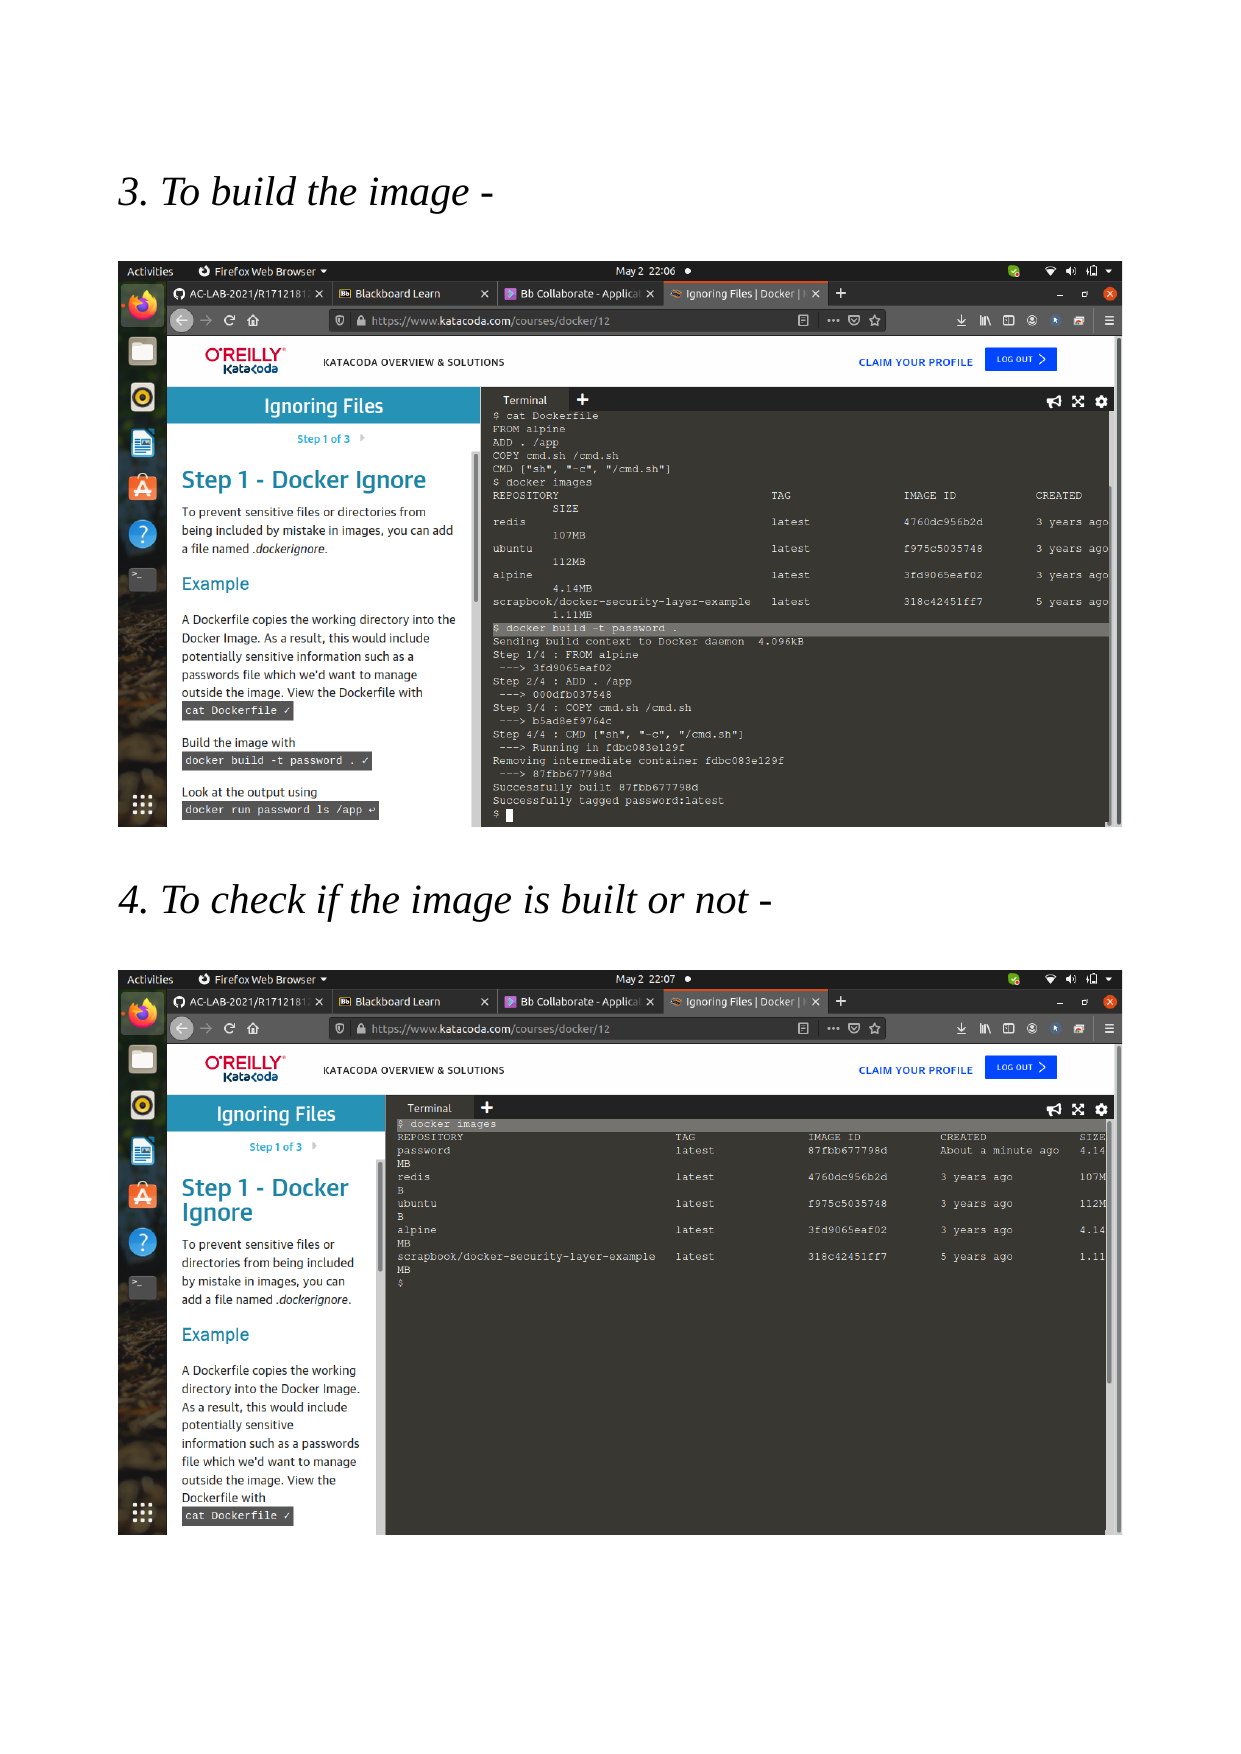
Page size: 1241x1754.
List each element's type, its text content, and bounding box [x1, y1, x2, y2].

text 3. To build the image - [118, 166, 1122, 214]
picture [118, 970, 1123, 1535]
picture [118, 261, 1123, 827]
text 4. To check if the image is built or not - [118, 874, 1122, 922]
